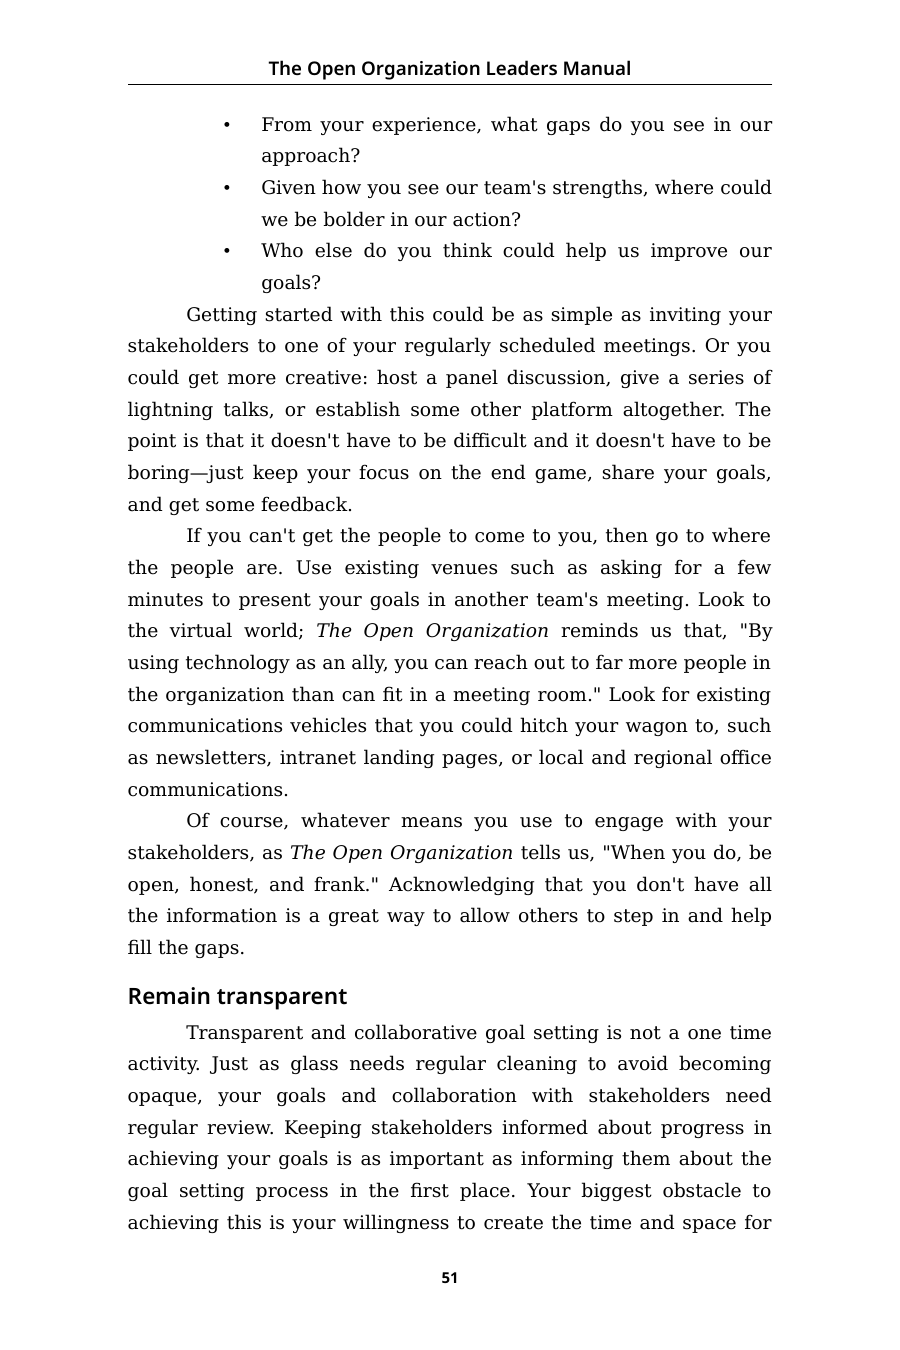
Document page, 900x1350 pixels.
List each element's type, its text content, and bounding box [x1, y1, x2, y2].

list Who else do you think could help us improve our goals? [223, 241, 772, 294]
list From your experience, what gaps do you see in our approach? [223, 114, 772, 167]
text Of course, whatever means you use to engage with your stakeholders, as The Open Organization tells us, "When you do, be open, honest, and frank." Acknowledging that you don't have all the information is a great way to allow others to step in and help fill the gaps. [127, 811, 772, 959]
text If you can't get the people to come to you, then go to where the people are. Use existing venues such as asking for a few minutes to present your goals in another team's meeting. Look to the virtual world; The Open Organization reminds us that, "By using technology as an ally, you can reach out to far more people in the organization than can fit in a meeting room." Look for existing communications vehicles that you could hitch your wagon to, such as newsletters, intranet landing pages, or local and regional office communications. [127, 526, 772, 801]
subtitle Remain transparent [127, 984, 772, 1010]
text Getting started with this could be as simple as inviting your stakeholders to one of your regularly scheduled meetings. Or you could get more creative: host a panel discussion, give a series of lightning talks, or establish some other platform altogether. The point is that it doesn't have to be difficult and it doesn't have to be boring—just keep your focus on the end game, share your goals, and get some feedback. [127, 304, 772, 516]
text Transparent and collaborative goal setting is not a one time activity. Just as glass needs regular cleaning to avoid becoming opaque, your goals and collaboration with stakeholders need regular review. Keeping stakeholders informed about progress in achieving your goals is as important as informing them about the goal setting process in the first place. Your biggest obstacle to achieving this is your willingness to create the time and space for [127, 1022, 772, 1234]
list Given how you see our team's strengths, where could we be bolder in our action? [223, 177, 772, 231]
